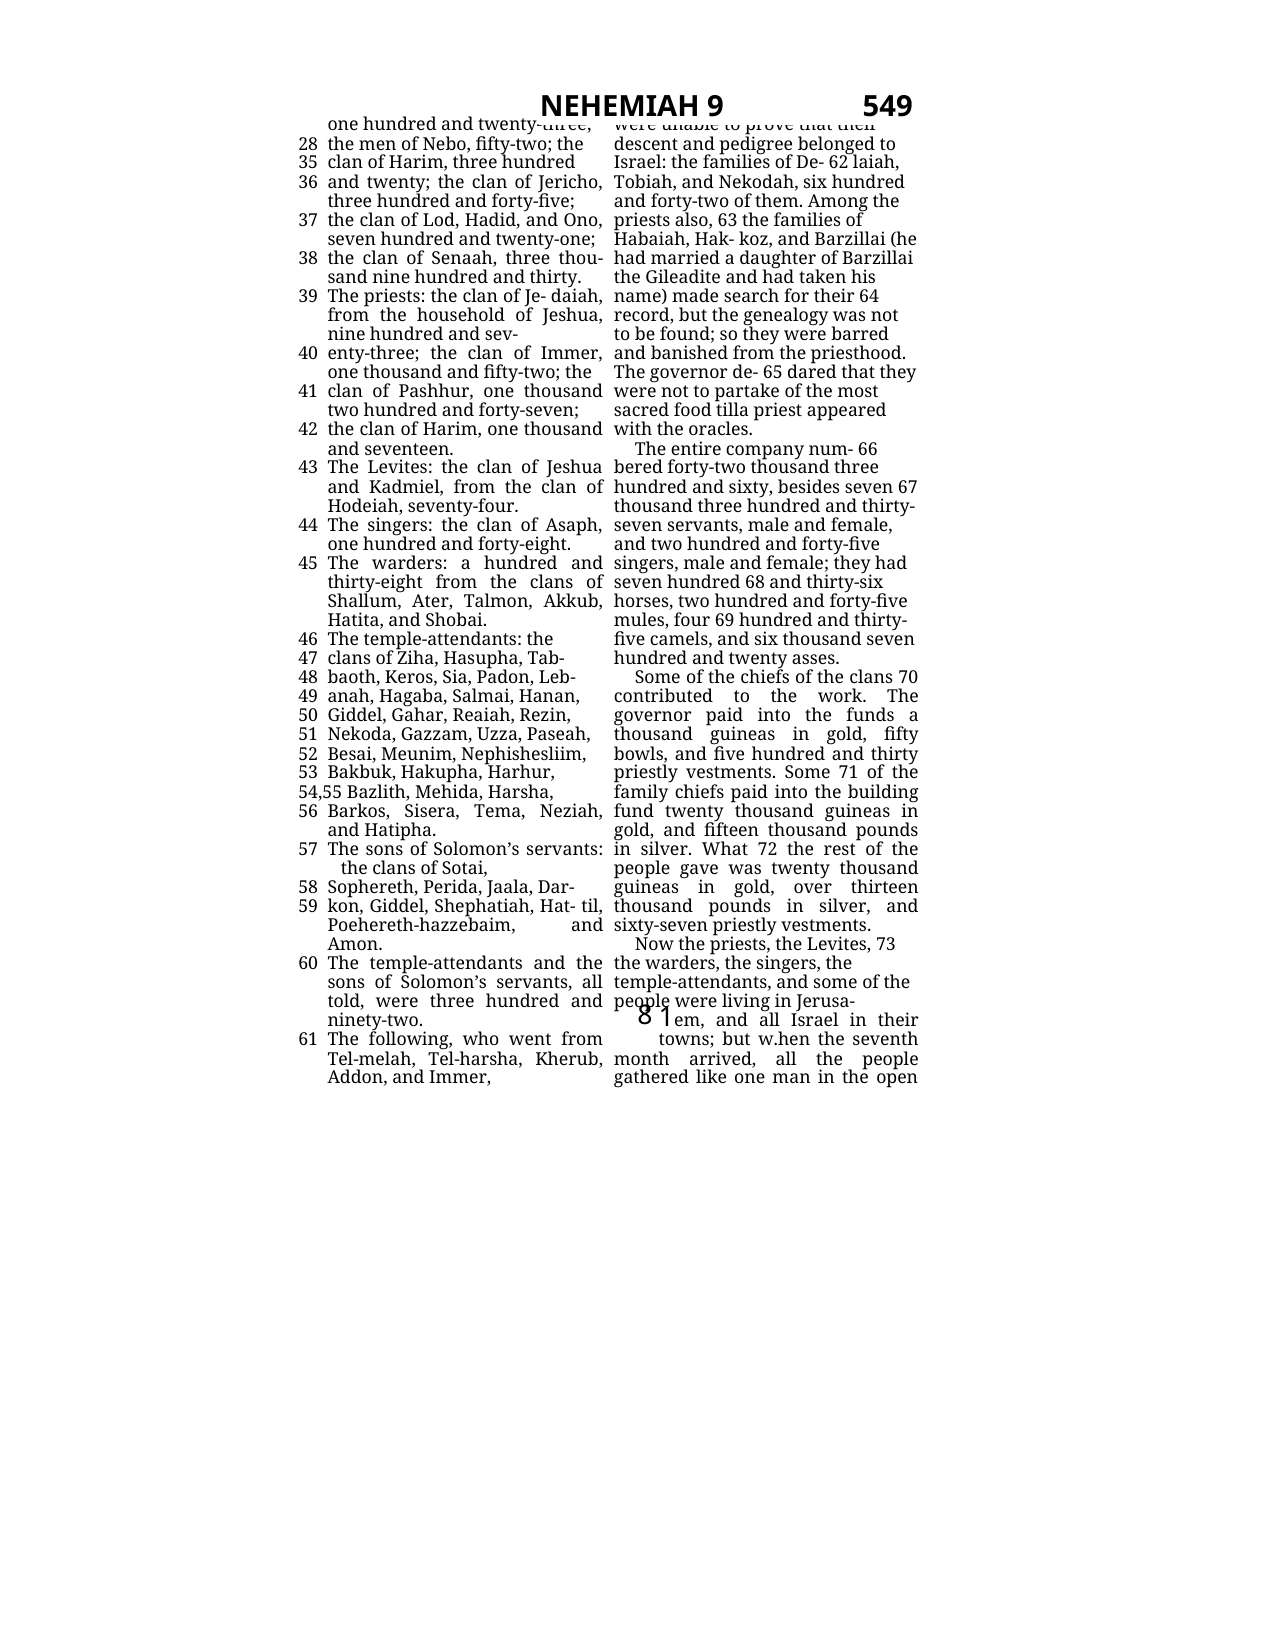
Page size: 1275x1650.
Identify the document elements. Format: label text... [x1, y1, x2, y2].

list The sons of Solomon’s serv­ants: the clans of Sotai, [298, 840, 603, 878]
list Sophereth, Perida, Jaala, Dar- [298, 878, 603, 897]
list the clan of Senaah, three thou­sand nine hundred and thirty. [298, 249, 603, 287]
list Nekoda, Gazzam, Uzza, Paseah, [298, 726, 603, 745]
list clan of Harim, three hundred [298, 154, 603, 173]
list The temple-attendants: the [298, 630, 603, 649]
list kon, Giddel, Shephatiah, Hat- til, Poehereth-hazzebaim, and Amon. [298, 897, 603, 954]
text were unable to prove that their descent and pedigree belonged to Israel: the families of De- 62 laiah, Tobiah, and Nekodah, six hundred and forty-two of them. Among the priests also, 63 the families of Habaiah, Hak- koz, and Barzillai (he had mar­ried a daughter of Barzillai the Gileadite and had taken his name) made search for their 64 record, but the genealogy was not to be found; so they were barred and banished from the priesthood. The governor de- 65 dared that they were not to par­take of the most sacred food tilla priest appeared with the oracles. [614, 116, 919, 440]
list and twenty; the clan of Jericho, three hundred and forty-five; [298, 173, 603, 211]
list The temple-attendants and the sons of Solomon’s servants, all told, were three hundred and ninety-two. [298, 954, 603, 1031]
text 54,55 Bazlith, Mehida, Harsha, [298, 783, 603, 802]
list The warders: a hundred and thirty-eight from the clans of Shallum, Ater, Talmon, Akkub, Hatita, and Shobai. [298, 554, 603, 630]
list baoth, Keros, Sia, Padon, Leb- [298, 668, 603, 687]
list anah, Hagaba, Salmai, Hanan, [298, 687, 603, 707]
list clan of Pashhur, one thousand two hundred and forty-seven; [298, 382, 603, 421]
list Besai, Meunim, Nephishesliim, [298, 745, 603, 764]
list the clan of Lod, Hadid, and Ono, seven hundred and twenty-one; [298, 211, 603, 249]
text Now the priests, the Levites, 73 the warders, the singers, the temple-attendants, and some of the people were living in Jerusa- [614, 935, 919, 1012]
list The singers: the clan of Asaph, one hundred and forty-eight. [298, 516, 603, 554]
text Some of the chiefs of the clans 70 contributed to the work. The governor paid into the funds a thousand guineas in gold, fifty bowls, and five hundred and thirty priestly vestments. Some 71 of the family chiefs paid into the building fund twenty thousand guineas in gold, and fifteen thousand pounds in silver. What 72 the rest of the people gave was twenty thousand guineas in gold, over thirteen thousand pounds in silver, and sixty-seven priestly vestments. [614, 668, 919, 935]
list Barkos, Sisera, Tema, Neziah, and Hatipha. [298, 802, 603, 840]
list enty-three; the clan of Immer, one thousand and fifty-two; the [298, 344, 603, 382]
list Giddel, Gahar, Reaiah, Rezin, [298, 707, 603, 726]
list Bakbuk, Hakupha, Harhur, [298, 764, 603, 783]
list The following, who went from Tel-melah, Tel-harsha, Kherub, Addon, and Immer, [298, 1031, 603, 1088]
list The Levites: the clan of Jeshua and Kadmiel, from the clan of Hodeiah, seventy-four. [298, 459, 603, 516]
list The priests: the clan of Je- daiah, from the household of Jeshua, nine hundred and sev- [298, 287, 603, 344]
text one hundred and twenty-three; [327, 116, 603, 135]
text 81em, and all Israel in their towns; but w.hen the seventh month arrived, all the people gathered like one man in the open space in front of the water gate, calling upon Ezra the scribe to bring the book of the law of Moses, which the Eternal had 2 imposed upon Israel. So on the first day of the seventh month, Ezra the priest and scribe laid the law before the community, both men and women and all 3 who could listen intelligently; he read from it, in the open space in front of the water gate, from early morning till noon, in pres­ence of the men and the women and all who could understand it; they all listened closely to 4 the book of the law. Ezra the scribe stood on a wooden plat­form made for the purpose; on his right hand stood Mattithiah, Shema, Anaiah, Uriah, Hilkiah, and Maaseiah, and on his left Pedaiah, Mishael, Malchijah, Hashum, Hashbaddanali, and Zechariah. [614, 1012, 919, 1088]
list the men of Nebo, fifty-two; the [298, 135, 603, 154]
list the clan of Harim, one thousand and seventeen. [298, 421, 603, 459]
text The entire company num- 66 bered forty-two thousand three hundred and sixty, besides seven 67 thousand three hundred and thirty-seven servants, male and female, and two hundred and forty-five singers, male and female; they had seven hundred 68 and thirty-six horses, two hun­dred and forty-five mules, four 69 hundred and thirty-five camels, and six thousand seven hundred and twenty asses. [614, 440, 919, 668]
list clans of Ziha, Hasupha, Tab- [298, 649, 603, 668]
